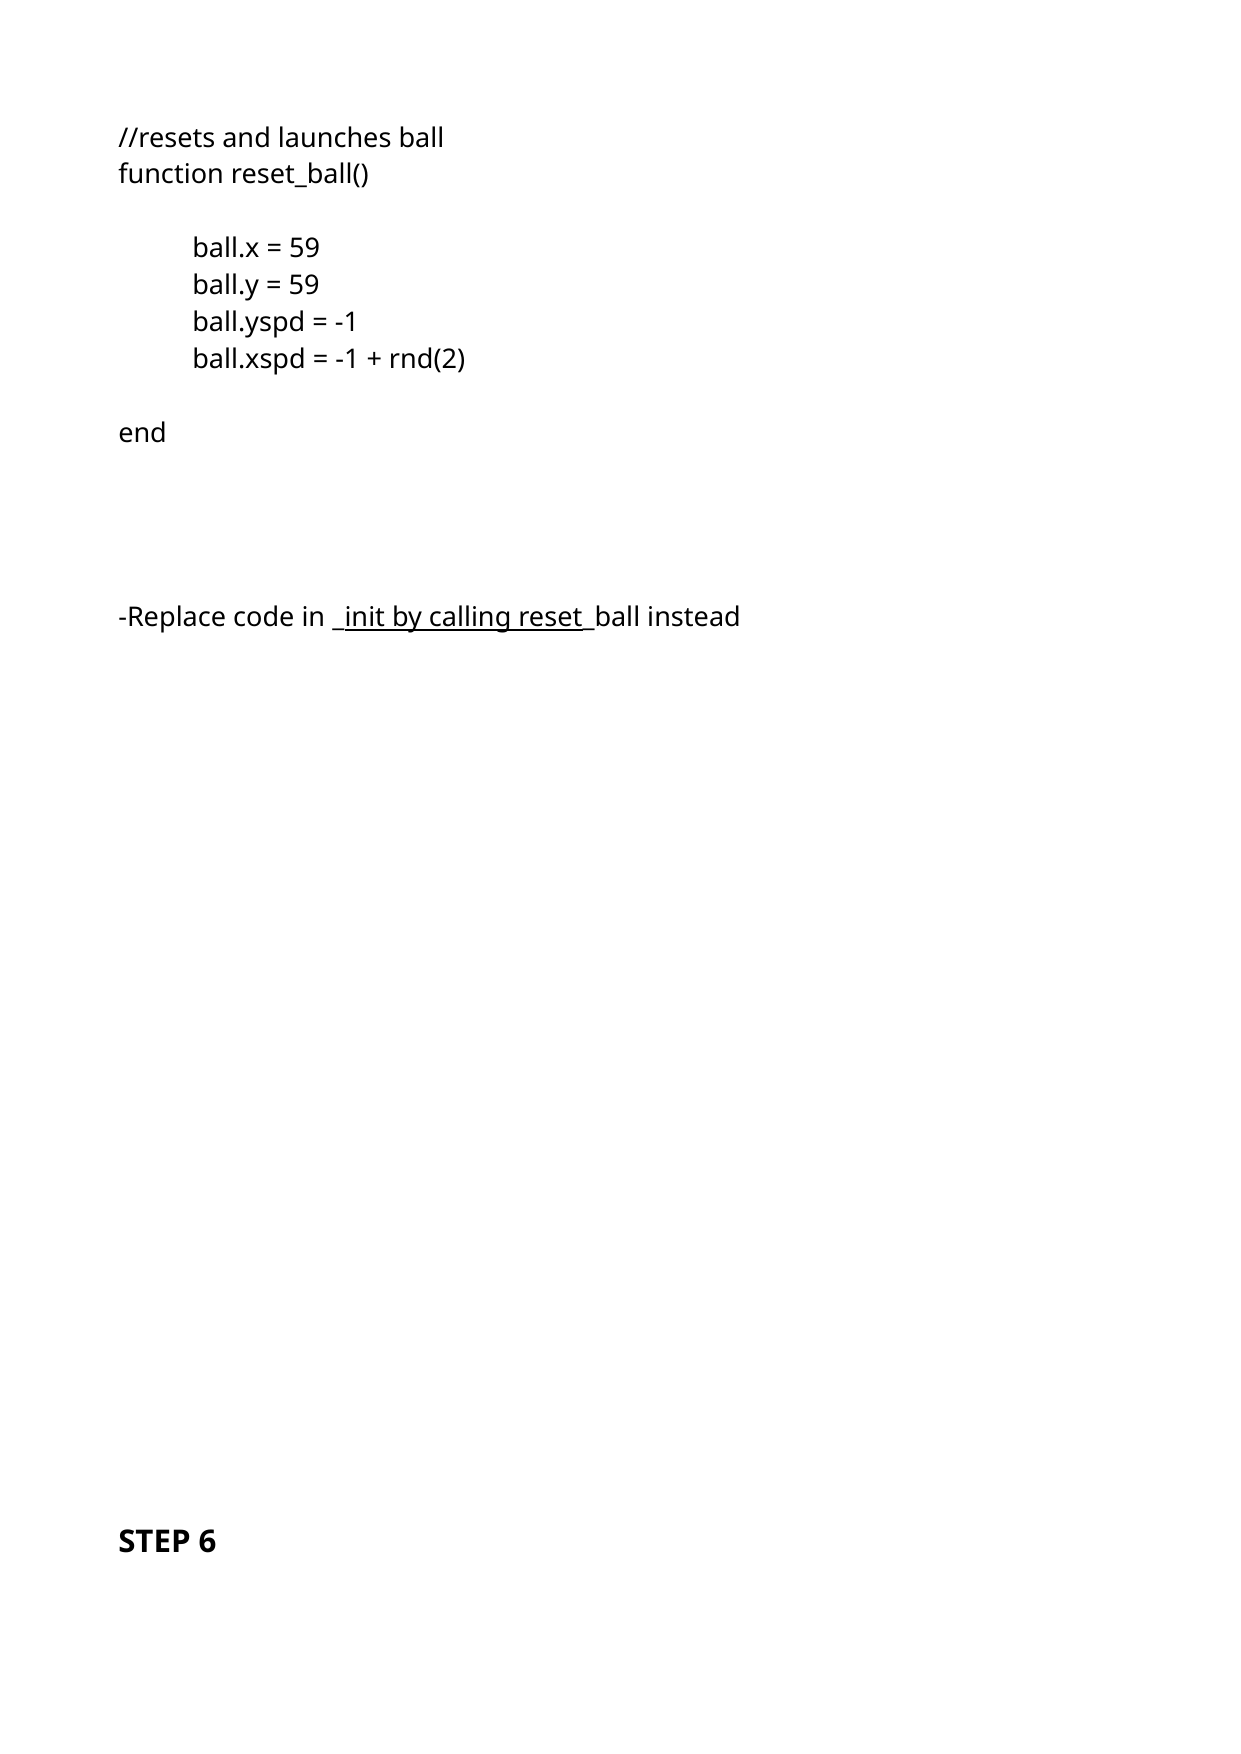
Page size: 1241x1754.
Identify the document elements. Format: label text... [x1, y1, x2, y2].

text -Replace code in _init by calling reset_ball instead [118, 597, 1122, 634]
text end [118, 413, 1122, 450]
text function reset_ball() [118, 155, 1122, 192]
text STEP 6 [118, 1519, 1122, 1562]
text //resets and launches ball [118, 118, 1122, 155]
text ball.y = 59 [118, 266, 1122, 302]
text ball.yspd = -1 [118, 302, 1122, 339]
text ball.xspd = -1 + rnd(2) [118, 339, 1122, 376]
text ball.x = 59 [118, 229, 1122, 266]
